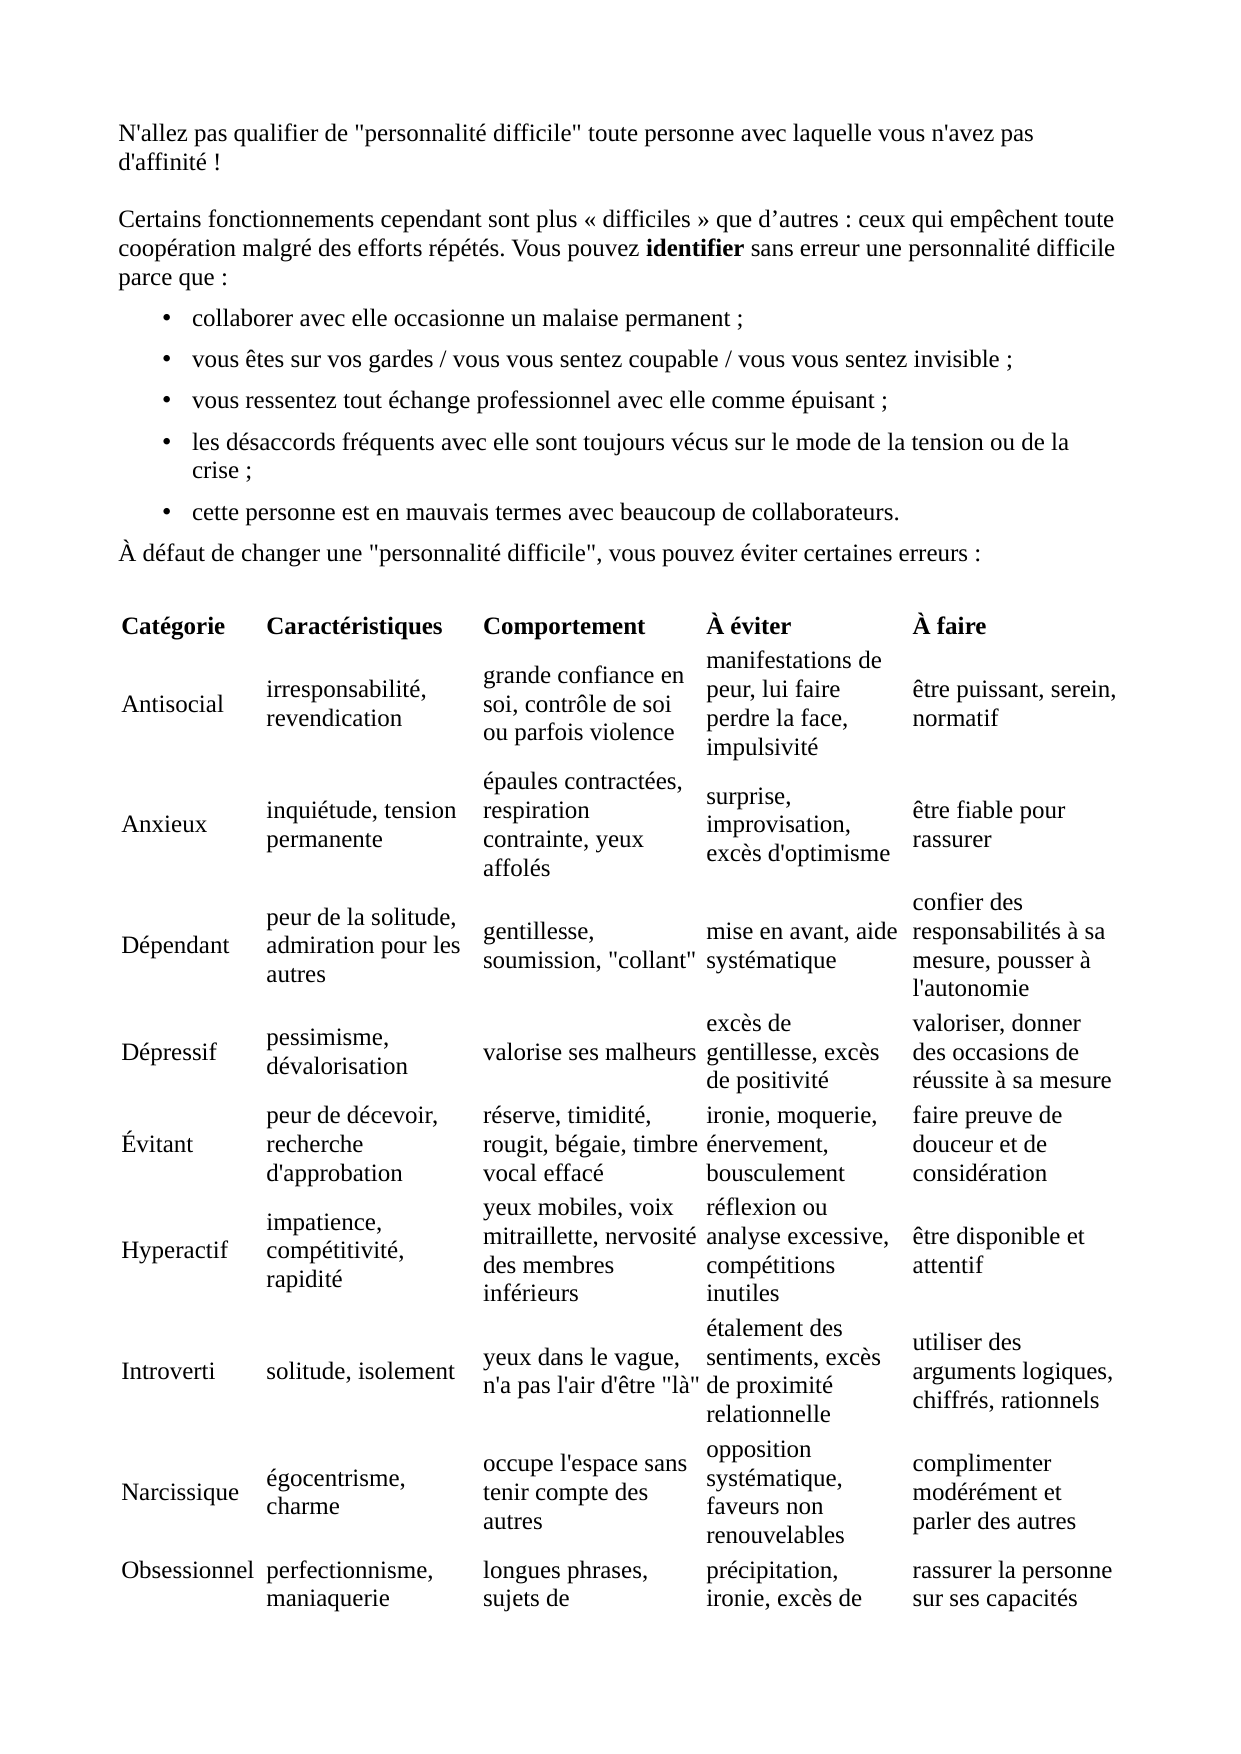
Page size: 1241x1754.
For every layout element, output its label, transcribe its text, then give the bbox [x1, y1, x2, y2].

table_cell excès de gentillesse, excès de positivité [703, 1005, 909, 1097]
table_cell Dépendant [118, 884, 263, 1005]
table_cell être disponible et attentif [910, 1189, 1122, 1310]
table_header Comportement [480, 608, 703, 643]
table_cell précipitation, ironie, excès de [703, 1552, 909, 1615]
text N'allez pas qualifier de "personnalité difficile" toute personne avec laquelle vous n'avez pas d'affinité ! [118, 118, 1122, 176]
table_header À éviter [703, 608, 909, 643]
table_cell Introverti [118, 1310, 263, 1431]
text À défaut de changer une "personnalité difficile", vous pouvez éviter certaines erreurs : [118, 538, 1122, 567]
table_cell rassurer la personne sur ses capacités [910, 1552, 1122, 1615]
table_cell valorise ses malheurs [480, 1005, 703, 1097]
table_cell longues phrases, sujets de [480, 1552, 703, 1615]
table_cell inquiétude, tension permanente [263, 764, 480, 884]
table_cell pessimisme, dévalorisation [263, 1005, 480, 1097]
text Certains fonctionnements cependant sont plus « difficiles » que d’autres : ceux qui empêchent toute coopération malgré des efforts répétés. Vous pouvez identifier sans erreur une personnalité difficile parce que : [118, 204, 1122, 291]
table_cell épaules contractées, respiration contrainte, yeux affolés [480, 764, 703, 884]
table_cell opposition systématique, faveurs non renouvelables [703, 1431, 909, 1552]
table_cell valoriser, donner des occasions de réussite à sa mesure [910, 1005, 1122, 1097]
table_cell gentillesse, soumission, "collant" [480, 884, 703, 1005]
table_cell Obsessionnel [118, 1552, 263, 1615]
table_cell étalement des sentiments, excès de proximité relationnelle [703, 1310, 909, 1431]
table_cell perfectionnisme, maniaquerie [263, 1552, 480, 1615]
table_cell manifestations de peur, lui faire perdre la face, impulsivité [703, 643, 909, 763]
table_cell peur de la solitude, admiration pour les autres [263, 884, 480, 1005]
table_cell mise en avant, aide systématique [703, 884, 909, 1005]
table_cell être puissant, serein, normatif [910, 643, 1122, 763]
list les désaccords fréquents avec elle sont toujours vécus sur le mode de la tension ou de la crise ; [162, 427, 1122, 484]
table_cell réflexion ou analyse excessive, compétitions inutiles [703, 1189, 909, 1310]
table_cell réserve, timidité, rougit, bégaie, timbre vocal effacé [480, 1097, 703, 1189]
table_header À faire [910, 608, 1122, 643]
table_cell irresponsabilité, revendication [263, 643, 480, 763]
table_cell confier des responsabilités à sa mesure, pousser à l'autonomie [910, 884, 1122, 1005]
table_cell yeux dans le vague, n'a pas l'air d'être "là" [480, 1310, 703, 1431]
table_cell complimenter modérément et parler des autres [910, 1431, 1122, 1552]
table_cell Anxieux [118, 764, 263, 884]
table_cell Évitant [118, 1097, 263, 1189]
table_cell yeux mobiles, voix mitraillette, nervosité des membres inférieurs [480, 1189, 703, 1310]
table_cell peur de décevoir, recherche d'approbation [263, 1097, 480, 1189]
list cette personne est en mauvais termes avec beaucoup de collaborateurs. [162, 497, 1122, 526]
table_cell Dépressif [118, 1005, 263, 1097]
table_cell solitude, isolement [263, 1310, 480, 1431]
table_cell faire preuve de douceur et de considération [910, 1097, 1122, 1189]
table_header Caractéristiques [263, 608, 480, 643]
table_cell égocentrisme, charme [263, 1431, 480, 1552]
table_cell ironie, moquerie, énervement, bousculement [703, 1097, 909, 1189]
table_cell impatience, compétitivité, rapidité [263, 1189, 480, 1310]
table_cell utiliser des arguments logiques, chiffrés, rationnels [910, 1310, 1122, 1431]
list collaborer avec elle occasionne un malaise permanent ; [162, 303, 1122, 332]
table_cell grande confiance en soi, contrôle de soi ou parfois violence [480, 643, 703, 763]
table_cell surprise, improvisation, excès d'optimisme [703, 764, 909, 884]
table_cell Narcissique [118, 1431, 263, 1552]
list vous ressentez tout échange professionnel avec elle comme épuisant ; [162, 386, 1122, 414]
table_header Catégorie [118, 608, 263, 643]
table_cell Antisocial [118, 643, 263, 763]
table_cell occupe l'espace sans tenir compte des autres [480, 1431, 703, 1552]
table_cell Hyperactif [118, 1189, 263, 1310]
list vous êtes sur vos gardes / vous vous sentez coupable / vous vous sentez invisible ; [162, 344, 1122, 373]
table_cell être fiable pour rassurer [910, 764, 1122, 884]
